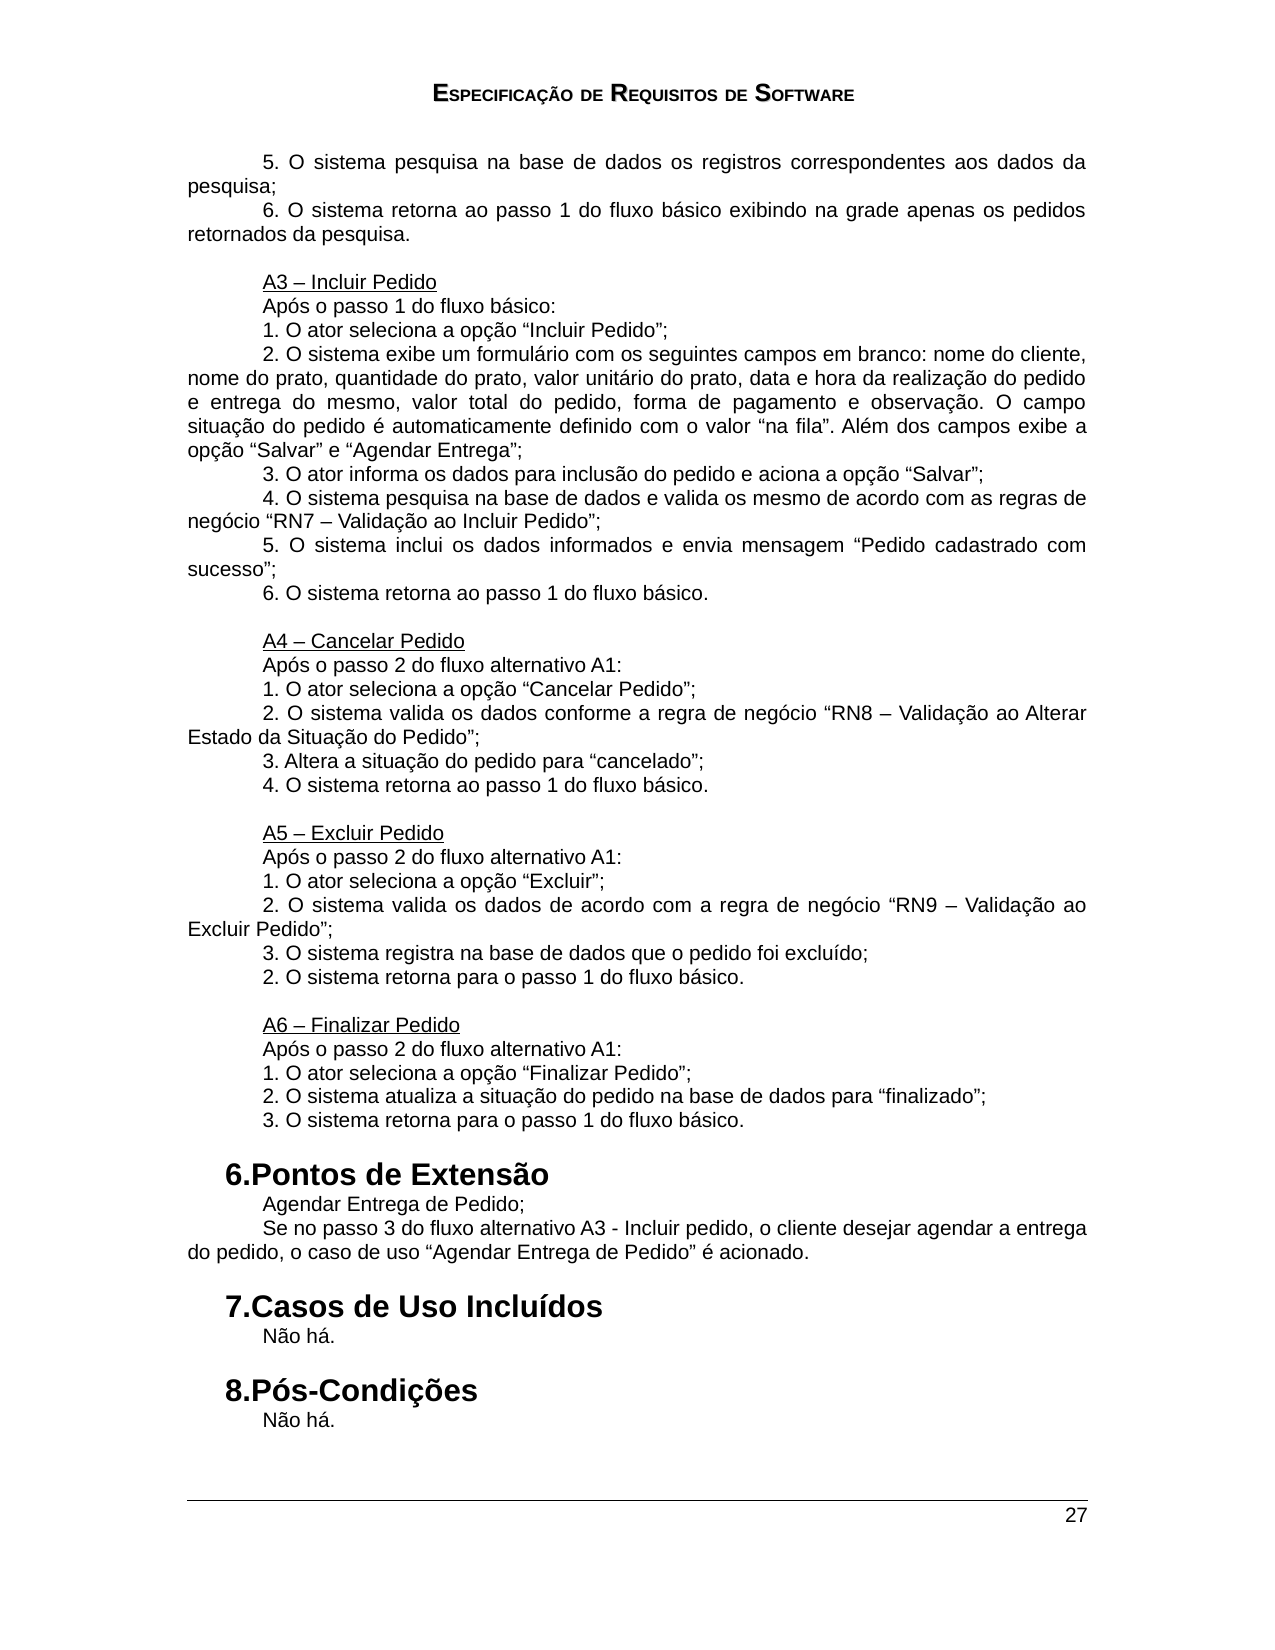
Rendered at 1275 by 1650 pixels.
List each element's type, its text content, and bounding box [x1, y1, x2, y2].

text 5. O sistema inclui os dados informados e envia mensagem “Pedido cadastrado com sucesso”; [187, 533, 1088, 581]
text 1. O ator seleciona a opção “Finalizar Pedido”; [187, 1060, 1088, 1084]
subtitle Casos de Uso Incluídos [187, 1288, 1088, 1324]
text A5 – Excluir Pedido [187, 821, 1088, 845]
text Agendar Entrega de Pedido; [187, 1192, 1088, 1216]
text 2. O sistema atualiza a situação do pedido na base de dados para “finalizado”; [187, 1084, 1088, 1108]
subtitle Pós-Condições [187, 1372, 1088, 1408]
text Após o passo 1 do fluxo básico: [187, 294, 1088, 318]
text A6 – Finalizar Pedido [187, 1012, 1088, 1036]
text 2. O sistema exibe um formulário com os seguintes campos em branco: nome do cliente, nome do prato, quantidade do prato, valor unitário do prato, data e hora da realização do pedido e entrega do mesmo, valor total do pedido, forma de pagamento e observação. O campo situação do pedido é automaticamente definido com o valor “na fila”. Além dos campos exibe a opção “Salvar” e “Agendar Entrega”; [187, 342, 1088, 461]
text 1. O ator seleciona a opção “Excluir”; [187, 869, 1088, 893]
text Após o passo 2 do fluxo alternativo A1: [187, 653, 1088, 677]
text 3. O ator informa os dados para inclusão do pedido e aciona a opção “Salvar”; [187, 461, 1088, 485]
text 1. O ator seleciona a opção “Incluir Pedido”; [187, 318, 1088, 342]
text 2. O sistema retorna para o passo 1 do fluxo básico. [187, 964, 1088, 988]
text 1. O ator seleciona a opção “Cancelar Pedido”; [187, 677, 1088, 701]
subtitle Pontos de Extensão [187, 1156, 1088, 1192]
text 3. O sistema registra na base de dados que o pedido foi excluído; [187, 941, 1088, 964]
text 2. O sistema valida os dados de acordo com a regra de negócio “RN9 – Validação ao Excluir Pedido”; [187, 893, 1088, 941]
text Não há. [187, 1408, 1088, 1432]
text 5. O sistema pesquisa na base de dados os registros correspondentes aos dados da pesquisa; [187, 150, 1088, 198]
text 2. O sistema valida os dados conforme a regra de negócio “RN8 – Validação ao Alterar Estado da Situação do Pedido”; [187, 701, 1088, 749]
text Se no passo 3 do fluxo alternativo A3 - Incluir pedido, o cliente desejar agendar a entrega do pedido, o caso de uso “Agendar Entrega de Pedido” é acionado. [187, 1216, 1088, 1264]
text 4. O sistema pesquisa na base de dados e valida os mesmo de acordo com as regras de negócio “RN7 – Validação ao Incluir Pedido”; [187, 485, 1088, 533]
text 3. Altera a situação do pedido para “cancelado”; [187, 749, 1088, 773]
text Após o passo 2 do fluxo alternativo A1: [187, 845, 1088, 869]
text A3 – Incluir Pedido [187, 270, 1088, 294]
text 6. O sistema retorna ao passo 1 do fluxo básico. [187, 581, 1088, 605]
text 3. O sistema retorna para o passo 1 do fluxo básico. [187, 1108, 1088, 1132]
text Após o passo 2 do fluxo alternativo A1: [187, 1036, 1088, 1060]
text 4. O sistema retorna ao passo 1 do fluxo básico. [187, 773, 1088, 797]
text 6. O sistema retorna ao passo 1 do fluxo básico exibindo na grade apenas os pedidos retornados da pesquisa. [187, 198, 1088, 246]
text Não há. [187, 1324, 1088, 1348]
text A4 – Cancelar Pedido [187, 629, 1088, 653]
